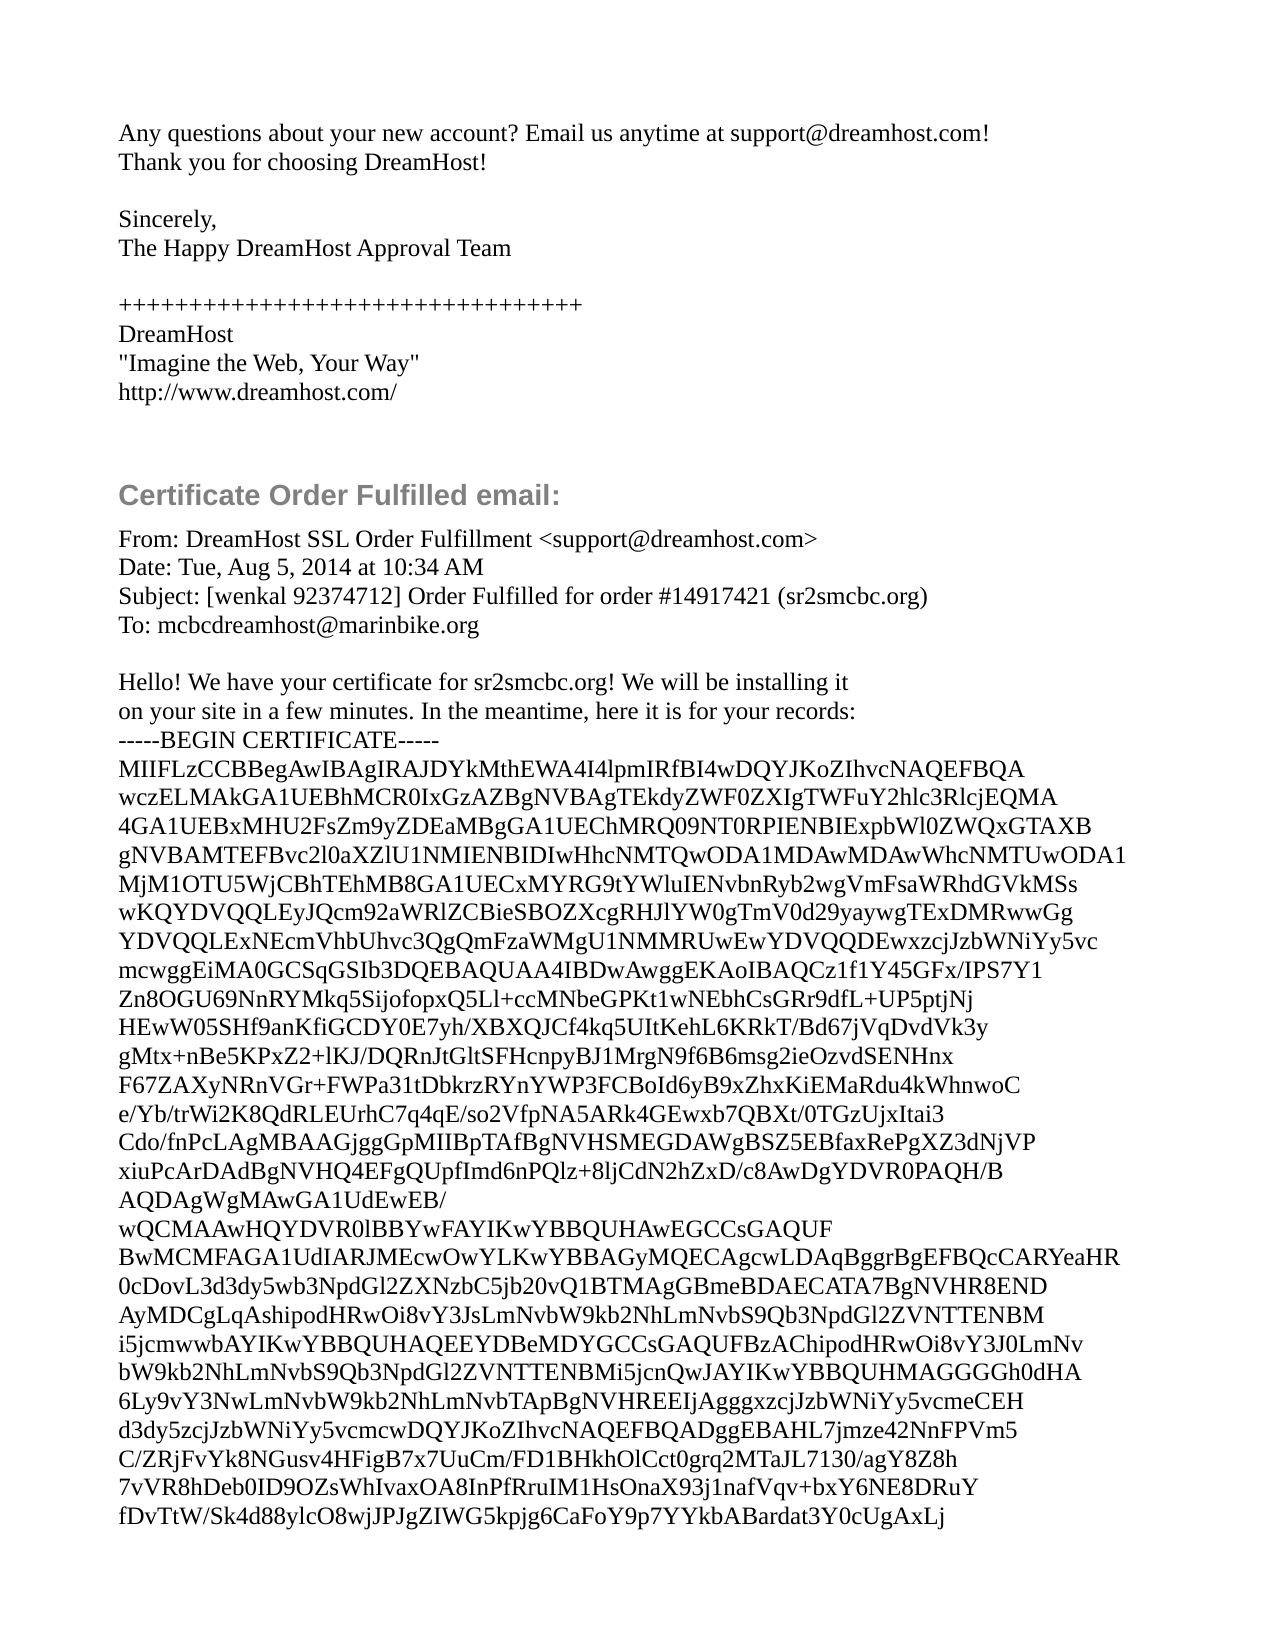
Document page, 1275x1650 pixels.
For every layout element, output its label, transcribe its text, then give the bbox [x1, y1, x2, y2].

text on your site in a few minutes. In the meantime, here it is for your records: [118, 696, 1157, 725]
text +++++++++++++++++++++++++++++++++ [118, 291, 1157, 319]
text d3dy5zcjJzbWNiYy5vcmcwDQYJKoZIhvcNAQEFBQADggEBAHL7jmze42NnFPVm5 [118, 1415, 1157, 1444]
text Sincerely, [118, 204, 1157, 233]
text Thank you for choosing DreamHost! [118, 147, 1157, 176]
text e/Yb/trWi2K8QdRLEUrhC7q4qE/so2VfpNA5ARk4GEwxb7QBXt/0TGzUjxItai3 [118, 1099, 1157, 1127]
text HEwW05SHf9anKfiGCDY0E7yh/XBXQJCf4kq5UItKehL6KRkT/Bd67jVqDvdVk3y [118, 1012, 1157, 1041]
text 0cDovL3d3dy5wb3NpdGl2ZXNzbC5jb20vQ1BTMAgGBmeBDAECATA7BgNVHR8END [118, 1271, 1157, 1300]
text 7vVR8hDeb0ID9OZsWhIvaxOA8InPfRruIM1HsOnaX93j1nafVqv+bxY6NE8DRuY [118, 1472, 1157, 1501]
text AyMDCgLqAshipodHRwOi8vY3JsLmNvbW9kb2NhLmNvbS9Qb3NpdGl2ZVNTTENBM [118, 1300, 1157, 1329]
text DreamHost [118, 319, 1157, 348]
text C/ZRjFvYk8NGusv4HFigB7x7UuCm/FD1BHkhOlCct0grq2MTaJL7130/agY8Z8h [118, 1444, 1157, 1472]
text The Happy DreamHost Approval Team [118, 233, 1157, 262]
text BwMCMFAGA1UdIARJMEcwOwYLKwYBBAGyMQECAgcwLDAqBggrBgEFBQcCARYeaHR [118, 1242, 1157, 1271]
text From: DreamHost SSL Order Fulfillment <support@dreamhost.com> [118, 524, 1157, 552]
text YDVQQLExNEcmVhbUhvc3QgQmFzaWMgU1NMMRUwEwYDVQQDEwxzcjJzbWNiYy5vc [118, 926, 1157, 955]
text To: mcbcdreamhost@marinbike.org [118, 610, 1157, 639]
text "Imagine the Web, Your Way" [118, 348, 1157, 377]
text i5jcmwwbAYIKwYBBQUHAQEEYDBeMDYGCCsGAQUFBzAChipodHRwOi8vY3J0LmNv [118, 1329, 1157, 1357]
text Date: Tue, Aug 5, 2014 at 10:34 AM [118, 552, 1157, 581]
text xiuPcArDAdBgNVHQ4EFgQUpfImd6nPQlz+8ljCdN2hZxD/c8AwDgYDVR0PAQH/B [118, 1156, 1157, 1185]
text wKQYDVQQLEyJQcm92aWRlZCBieSBOZXcgRHJlYW0gTmV0d29yaywgTExDMRwwGg [118, 897, 1157, 926]
text 6Ly9vY3NwLmNvbW9kb2NhLmNvbTApBgNVHREEIjAgggxzcjJzbWNiYy5vcmeCEH [118, 1386, 1157, 1415]
text AQDAgWgMAwGA1UdEwEB/wQCMAAwHQYDVR0lBBYwFAYIKwYBBQUHAwEGCCsGAQUF [118, 1185, 1157, 1242]
text Hello! We have your certificate for sr2smcbc.org! We will be installing it [118, 667, 1157, 696]
text -----BEGIN CERTIFICATE----- [118, 725, 1157, 754]
text MjM1OTU5WjCBhTEhMB8GA1UECxMYRG9tYWluIENvbnRyb2wgVmFsaWRhdGVkMSs [118, 869, 1157, 897]
text Subject: [wenkal 92374712] Order Fulfilled for order #14917421 (sr2smcbc.org) [118, 581, 1157, 610]
text fDvTtW/Sk4d88ylcO8wjJPJgZIWG5kpjg6CaFoY9p7YYkbABardat3Y0cUgAxLj [118, 1501, 1157, 1530]
text Zn8OGU69NnRYMkq5SijofopxQ5Ll+ccMNbeGPKt1wNEbhCsGRr9dfL+UP5ptjNj [118, 984, 1157, 1012]
text 4GA1UEBxMHU2FsZm9yZDEaMBgGA1UEChMRQ09NT0RPIENBIExpbWl0ZWQxGTAXB [118, 811, 1157, 840]
text F67ZAXyNRnVGr+FWPa31tDbkrzRYnYWP3FCBoId6yB9xZhxKiEMaRdu4kWhnwoC [118, 1070, 1157, 1099]
text Cdo/fnPcLAgMBAAGjggGpMIIBpTAfBgNVHSMEGDAWgBSZ5EBfaxRePgXZ3dNjVP [118, 1127, 1157, 1156]
text MIIFLzCCBBegAwIBAgIRAJDYkMthEWA4I4lpmIRfBI4wDQYJKoZIhvcNAQEFBQA [118, 754, 1157, 782]
text bW9kb2NhLmNvbS9Qb3NpdGl2ZVNTTENBMi5jcnQwJAYIKwYBBQUHMAGGGGh0dHA [118, 1357, 1157, 1386]
text Any questions about your new account? Email us anytime at support@dreamhost.com! [118, 118, 1157, 147]
text gMtx+nBe5KPxZ2+lKJ/DQRnJtGltSFHcnpyBJ1MrgN9f6B6msg2ieOzvdSENHnx [118, 1041, 1157, 1070]
text mcwggEiMA0GCSqGSIb3DQEBAQUAA4IBDwAwggEKAoIBAQCz1f1Y45GFx/IPS7Y1 [118, 955, 1157, 984]
text gNVBAMTEFBvc2l0aXZlU1NMIENBIDIwHhcNMTQwODA1MDAwMDAwWhcNMTUwODA1 [118, 840, 1157, 869]
text http://www.dreamhost.com/ [118, 377, 1157, 406]
text wczELMAkGA1UEBhMCR0IxGzAZBgNVBAgTEkdyZWF0ZXIgTWFuY2hlc3RlcjEQMA [118, 782, 1157, 811]
subtitle Certificate Order Fulfilled email: [118, 478, 1157, 511]
